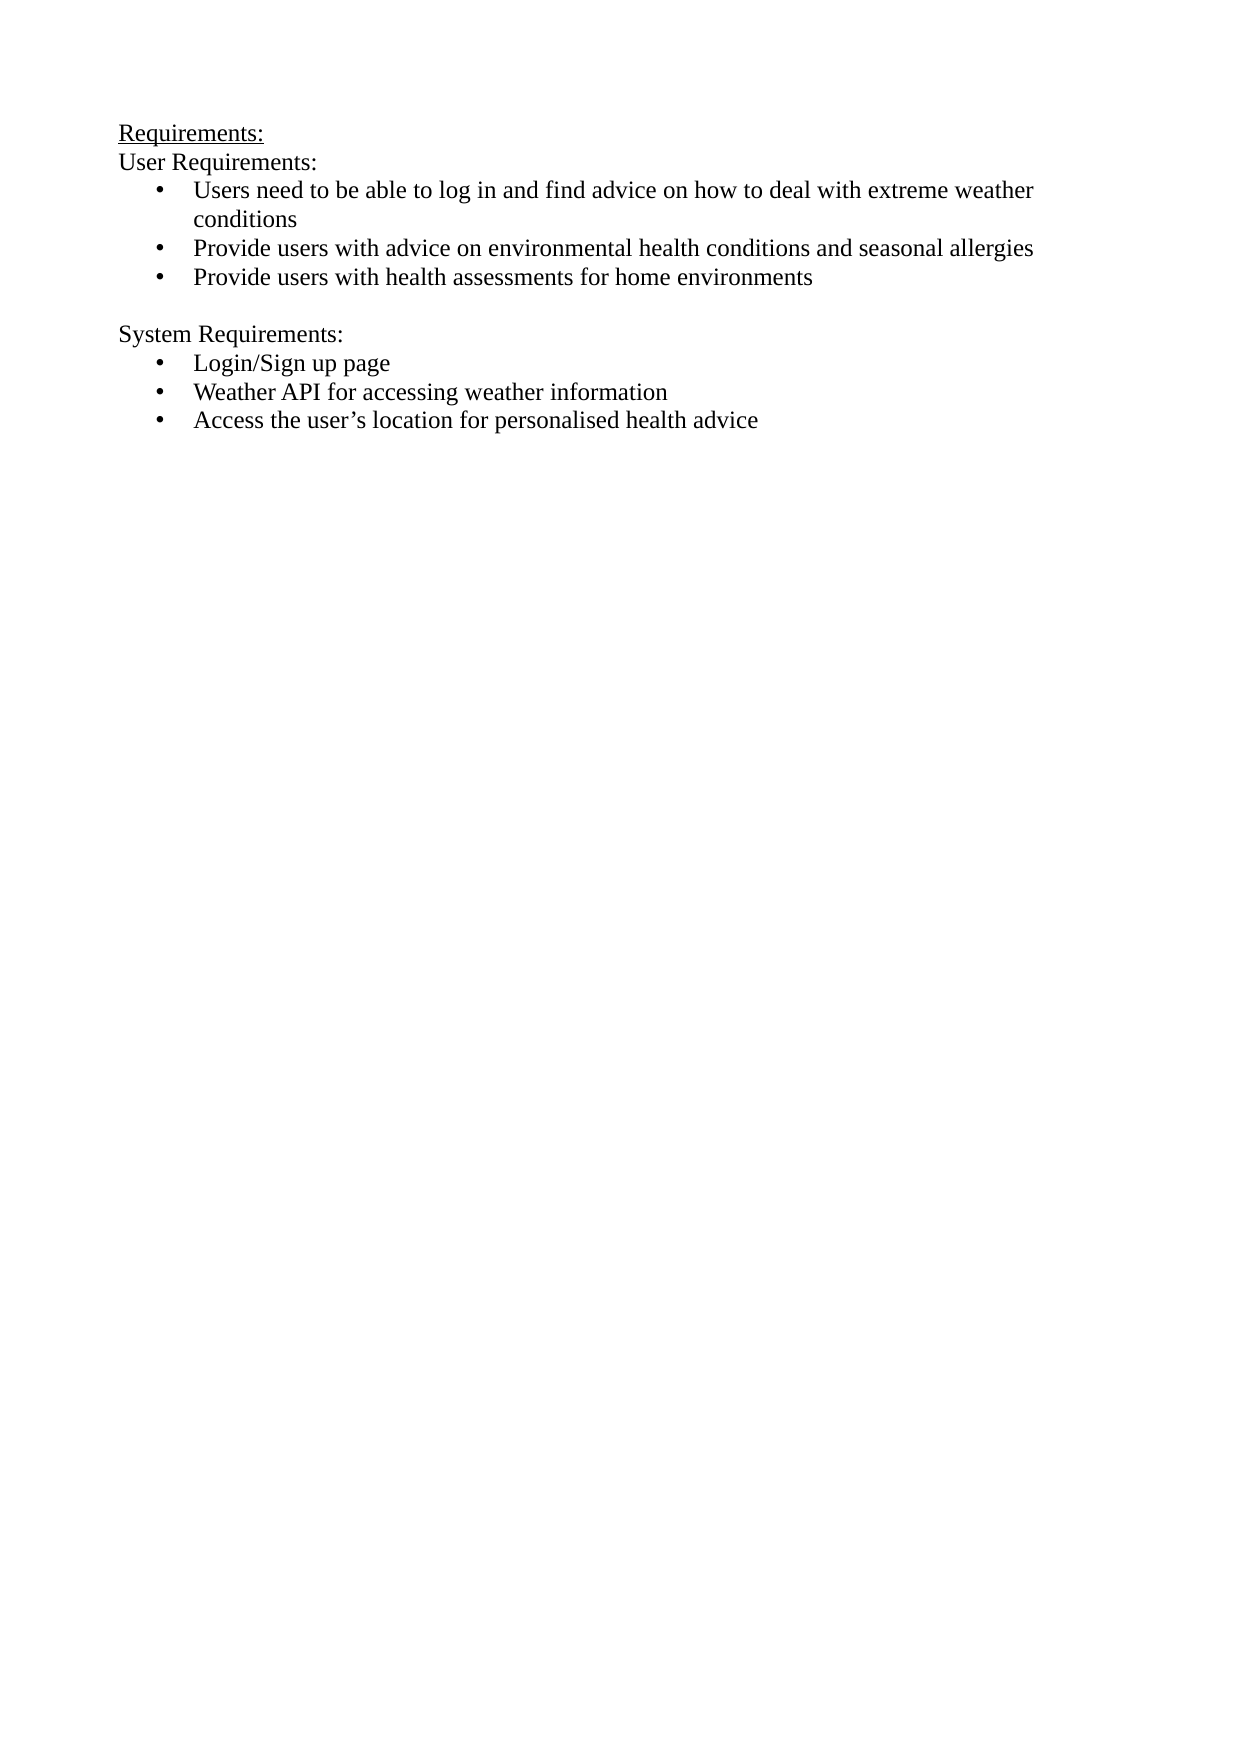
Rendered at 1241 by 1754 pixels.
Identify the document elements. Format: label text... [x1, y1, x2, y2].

text Requirements: User Requirements: [118, 118, 1122, 176]
list Weather API for accessing weather information [156, 377, 1122, 406]
list Login/Sign up page [156, 348, 1122, 377]
list Access the user’s location for personalised health advice [156, 406, 1122, 434]
text System Requirements: [118, 319, 1122, 348]
list Provide users with advice on environmental health conditions and seasonal allergies [156, 233, 1122, 262]
list Provide users with health assessments for home environments [156, 262, 1122, 291]
list Users need to be able to log in and find advice on how to deal with extreme weather conditions [156, 176, 1122, 233]
